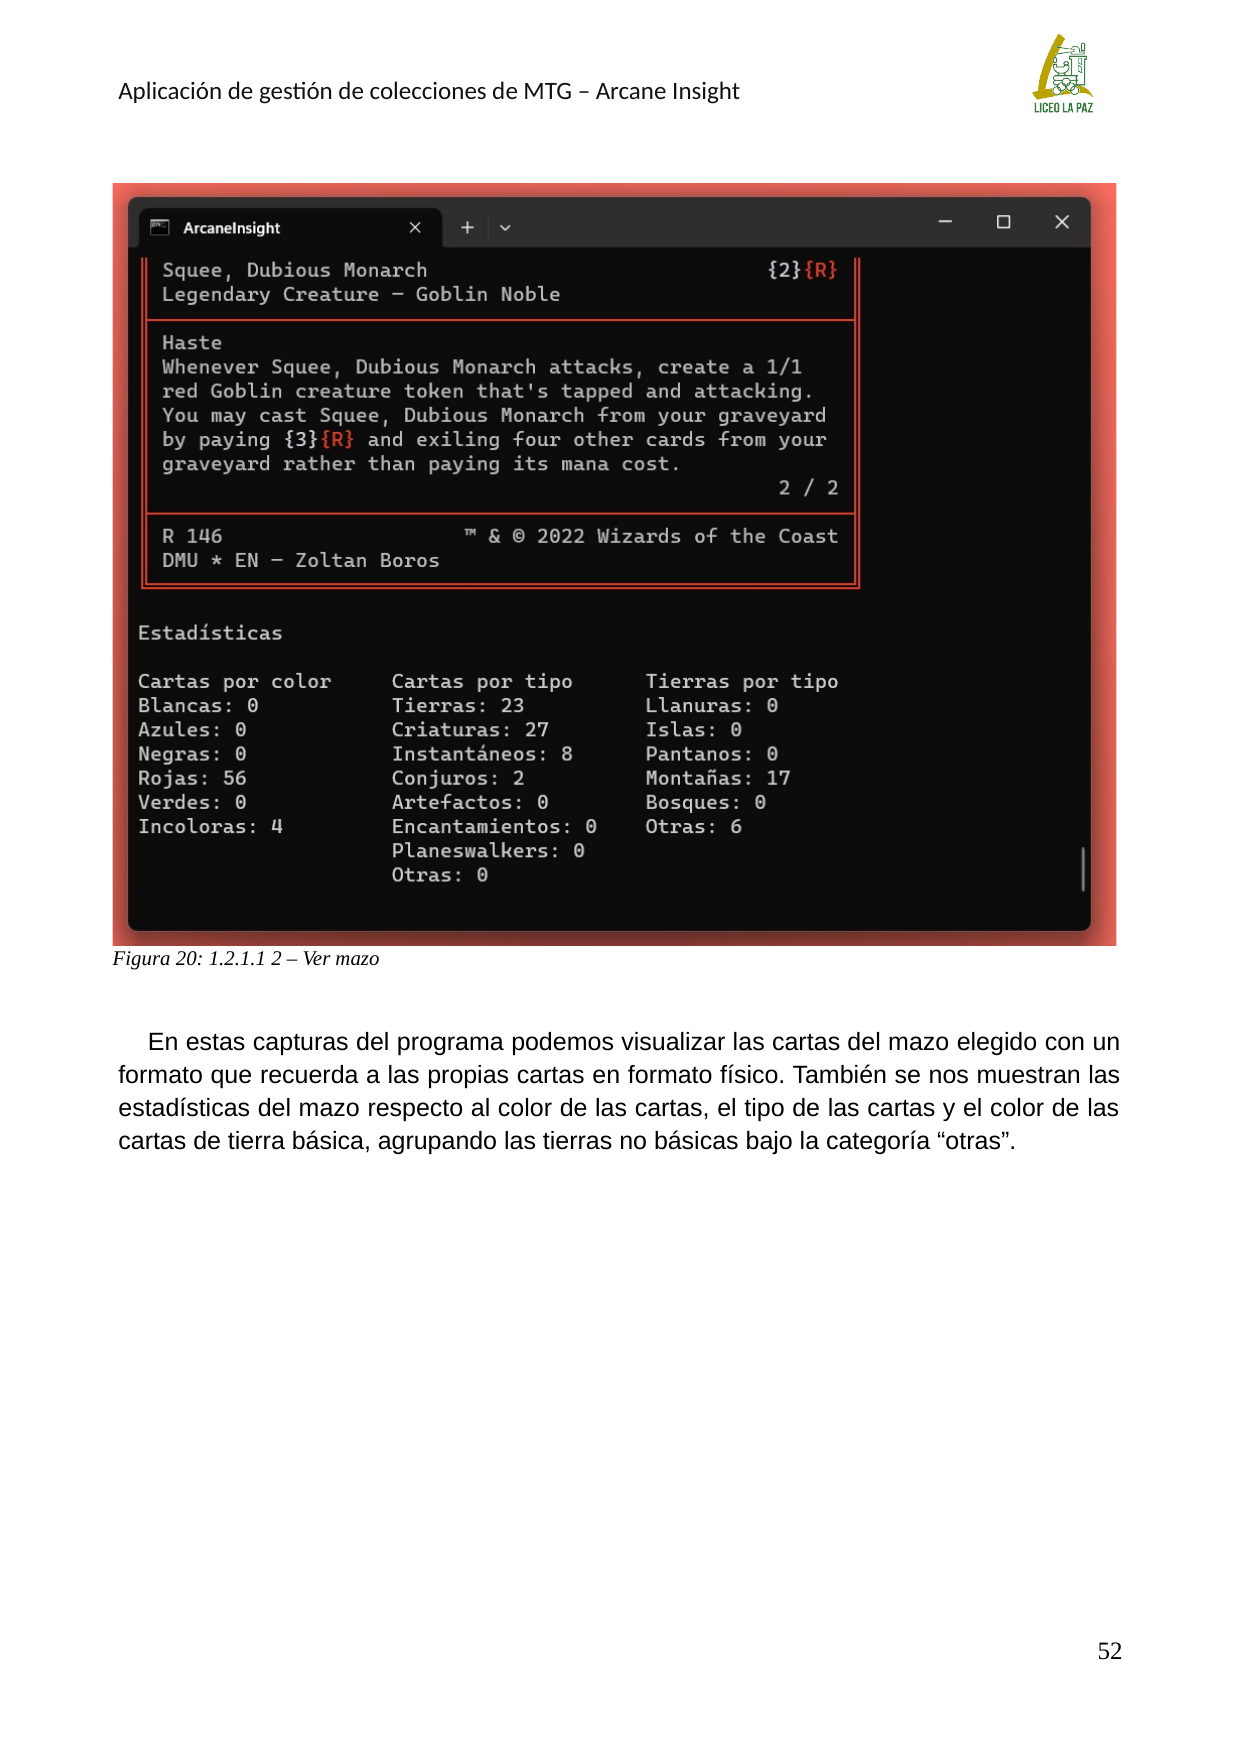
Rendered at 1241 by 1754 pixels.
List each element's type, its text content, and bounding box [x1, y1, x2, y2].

picture [1025, 26, 1100, 121]
text En estas capturas del programa podemos visualizar las cartas del mazo elegido con un formato que recuerda a las propias cartas en formato físico. También se nos muestran las estadísticas del mazo respecto al color de las cartas, el tipo de las cartas y el color de las cartas de tierra básica, agrupando las tierras no básicas bajo la categoría “otras”. [118, 1027, 1122, 1155]
text Figura 20: 1.2.1.1 2 – Ver mazo [112, 946, 1116, 969]
picture [112, 183, 1117, 946]
